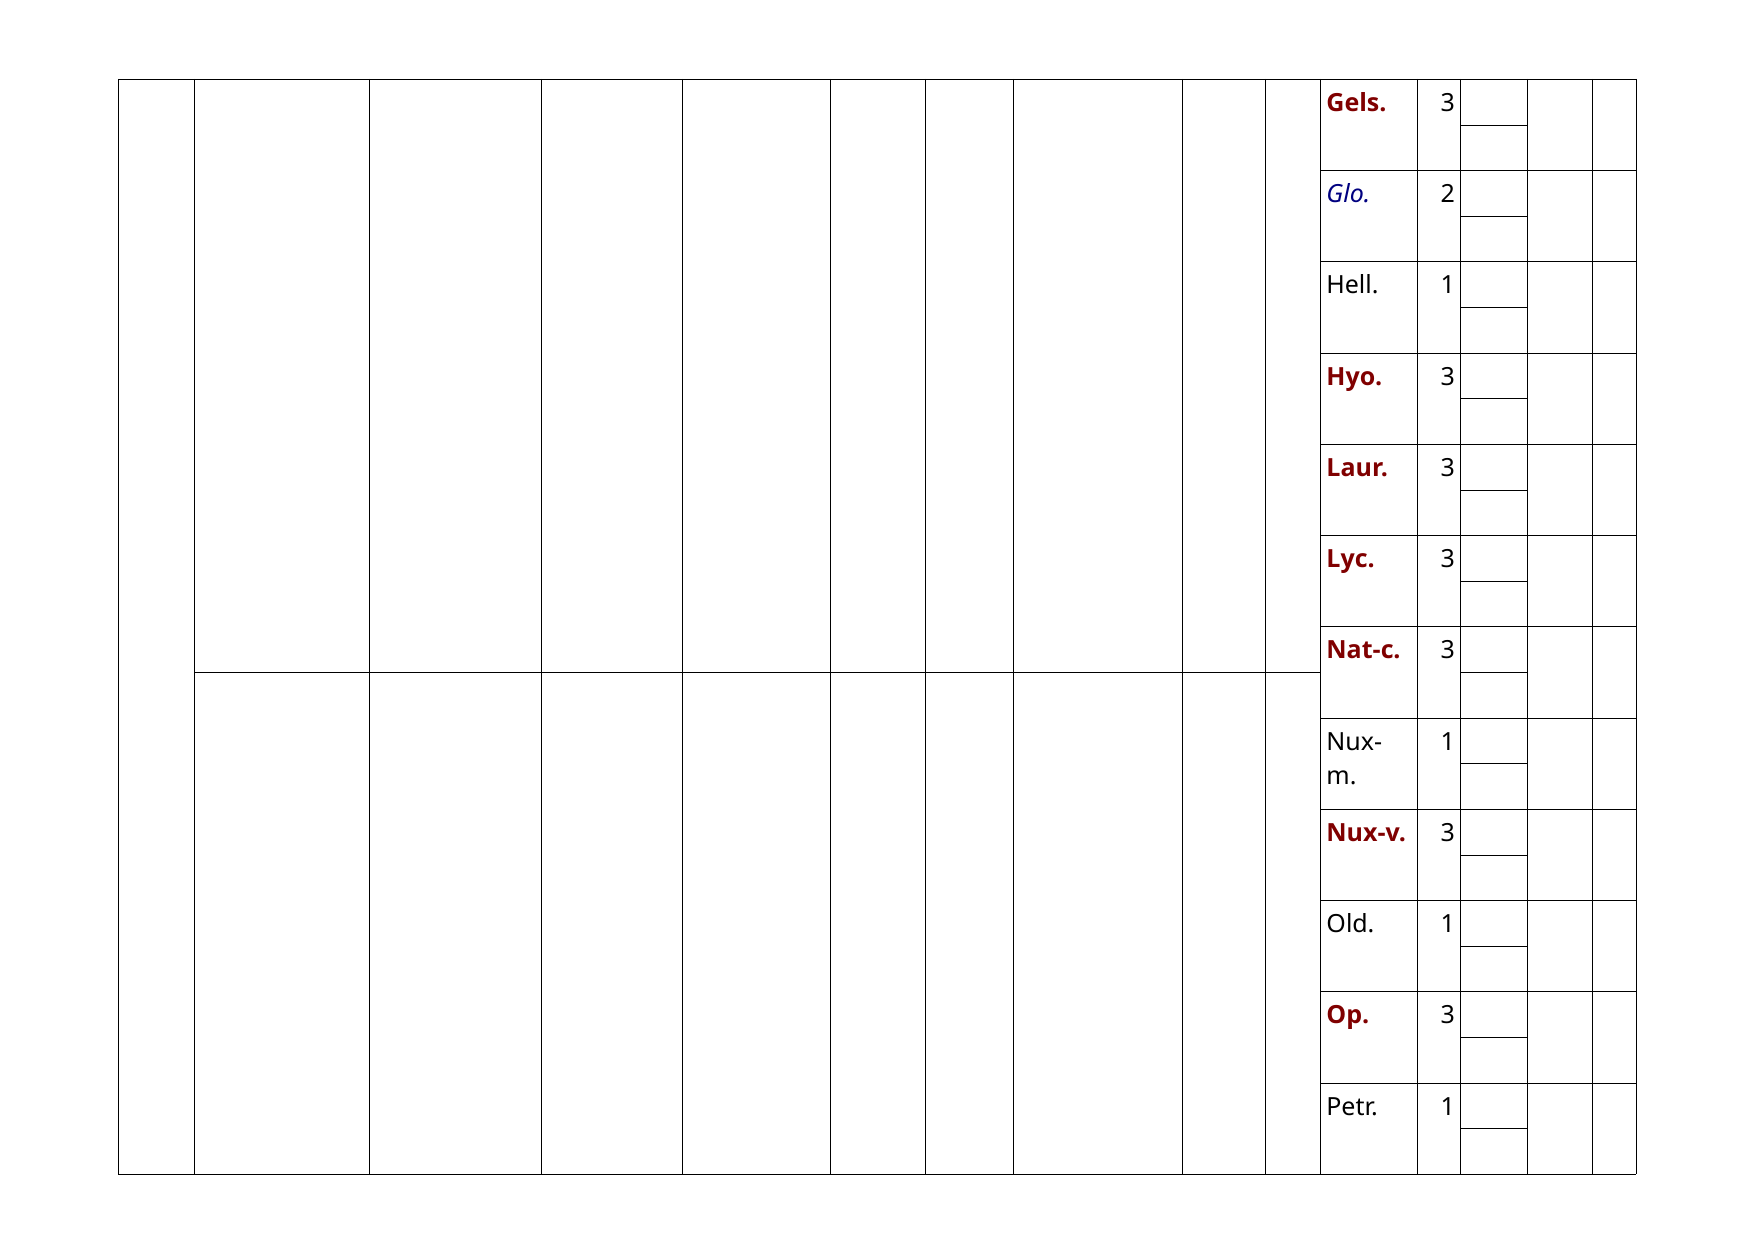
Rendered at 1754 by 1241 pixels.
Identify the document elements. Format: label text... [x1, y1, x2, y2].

table_cell [1528, 80, 1592, 170]
table_cell [1528, 445, 1592, 535]
table_cell [1593, 445, 1636, 535]
table_cell [1593, 719, 1636, 809]
table_cell [1461, 719, 1527, 763]
table_cell [1461, 217, 1527, 261]
table_cell Old. [1321, 901, 1417, 991]
table_cell [1461, 308, 1527, 353]
table_cell [1461, 856, 1527, 900]
table_cell [1014, 673, 1182, 1174]
table_cell [370, 673, 541, 1174]
table_cell [542, 80, 682, 672]
table_cell [1528, 810, 1592, 900]
table_cell [1266, 673, 1320, 1174]
table_cell Lyc. [1321, 536, 1417, 626]
table_cell [1593, 627, 1636, 718]
table_cell [1593, 262, 1636, 353]
table_cell 3 [1418, 354, 1460, 444]
table_cell [1183, 673, 1265, 1174]
table_cell [1014, 80, 1182, 672]
table_cell 2 [1418, 171, 1460, 261]
table_cell Hell. [1321, 262, 1417, 353]
table_cell [1593, 80, 1636, 170]
table_cell 3 [1418, 536, 1460, 626]
table_cell Glo. [1321, 171, 1417, 261]
table_cell [119, 80, 194, 1174]
table_cell [1461, 992, 1527, 1037]
table_cell Hyo. [1321, 354, 1417, 444]
table_cell [1461, 536, 1527, 581]
table_cell [1266, 80, 1320, 672]
table_cell [1461, 901, 1527, 946]
table_cell 3 [1418, 992, 1460, 1083]
table_cell [1183, 80, 1265, 672]
table_cell 1 [1418, 1084, 1460, 1174]
table_cell 3 [1418, 80, 1460, 170]
table_cell [831, 673, 925, 1174]
table_cell [1461, 1129, 1527, 1174]
table_cell [1593, 354, 1636, 444]
table_cell [1461, 126, 1527, 170]
table_cell [1461, 627, 1527, 672]
table_cell [1461, 1084, 1527, 1128]
table_cell [1528, 901, 1592, 991]
table_cell [1461, 491, 1527, 535]
table_cell Laur. [1321, 445, 1417, 535]
table_cell [1528, 354, 1592, 444]
table_cell [683, 80, 830, 672]
table_cell [1593, 810, 1636, 900]
table_cell 1 [1418, 262, 1460, 353]
table_cell [1528, 992, 1592, 1083]
table_cell Petr. [1321, 1084, 1417, 1174]
table_cell [542, 673, 682, 1174]
table_cell [370, 80, 541, 672]
table_cell [1528, 719, 1592, 809]
table_cell [1528, 536, 1592, 626]
table_cell [1593, 992, 1636, 1083]
table_cell 3 [1418, 627, 1460, 718]
table_cell [1461, 582, 1527, 626]
table_cell [1593, 536, 1636, 626]
table_cell 3 [1418, 445, 1460, 535]
table_cell [195, 80, 369, 672]
table_cell [1461, 1038, 1527, 1083]
table_cell [1461, 171, 1527, 216]
table_cell [1528, 171, 1592, 261]
table_cell [1461, 354, 1527, 398]
table_cell [926, 673, 1013, 1174]
table_cell [1593, 171, 1636, 261]
table_cell Gels. [1321, 80, 1417, 170]
table_cell [1528, 627, 1592, 718]
table_cell [1461, 445, 1527, 489]
table_cell Nux-m. [1321, 719, 1417, 809]
table_cell [1528, 1084, 1592, 1174]
table_cell [926, 80, 1013, 672]
table_cell [1593, 901, 1636, 991]
table_cell [1461, 947, 1527, 991]
table_cell [1461, 262, 1527, 307]
table_cell [1528, 262, 1592, 353]
table_cell [1461, 673, 1527, 718]
table_cell [683, 673, 830, 1174]
table_cell Nux-v. [1321, 810, 1417, 900]
table_cell [1461, 810, 1527, 854]
table_cell [831, 80, 925, 672]
table_cell Nat-c. [1321, 627, 1417, 718]
table_cell Op. [1321, 992, 1417, 1083]
table_cell 1 [1418, 719, 1460, 809]
table_cell [1461, 80, 1527, 124]
table_cell [195, 673, 369, 1174]
table_cell [1461, 764, 1527, 809]
table_cell 1 [1418, 901, 1460, 991]
table_cell 3 [1418, 810, 1460, 900]
table_cell [1593, 1084, 1636, 1174]
table_cell [1461, 399, 1527, 444]
